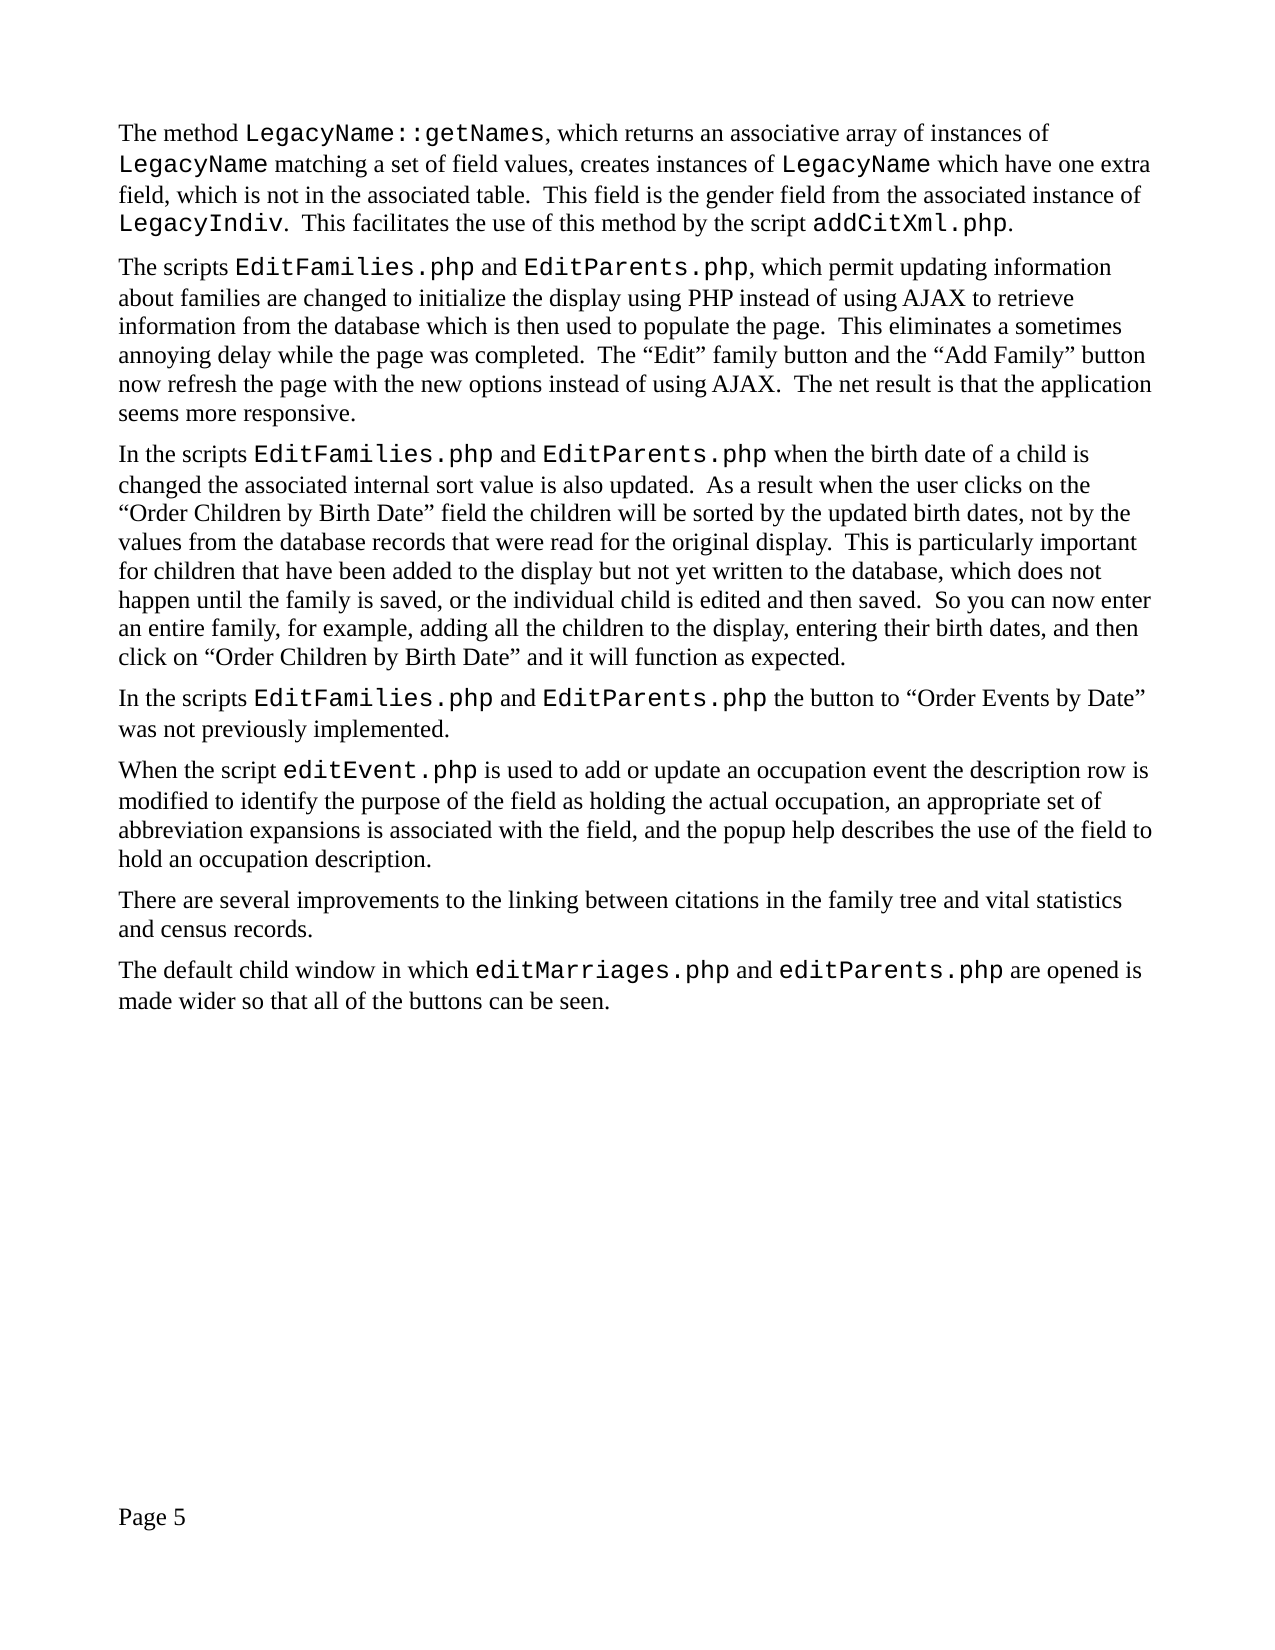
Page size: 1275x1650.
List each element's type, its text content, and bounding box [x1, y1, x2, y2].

text The default child window in which editMarriages.php and editParents.php are opened is made wider so that all of the buttons can be seen. [118, 955, 1157, 1015]
text In the scripts EditFamilies.php and EditParents.php when the birth date of a child is changed the associated internal sort value is also updated. As a result when the user clicks on the “Order Children by Birth Date” field the children will be sorted by the updated birth dates, not by the values from the database records that were read for the original display. This is particularly important for children that have been added to the display but not yet written to the database, which does not happen until the family is saved, or the individual child is edited and then saved. So you can now enter an entire family, for example, adding all the children to the display, entering their birth dates, and then click on “Order Children by Birth Date” and it will function as expected. [118, 439, 1157, 671]
text There are several improvements to the linking between citations in the family tree and vital statistics and census records. [118, 885, 1157, 943]
text The method LegacyName::getNames, which returns an associative array of instances of LegacyName matching a set of field values, creates instances of LegacyName which have one extra field, which is not in the associated table. This field is the gender field from the associated instance of LegacyIndiv. This facilitates the use of this method by the script addCitXml.php. [118, 118, 1157, 239]
text The scripts EditFamilies.php and EditParents.php, which permit updating information about families are changed to initialize the display using PHP instead of using AJAX to retrieve information from the database which is then used to populate the page. This eliminates a sometimes annoying delay while the page was completed. The “Edit” family button and the “Add Family” button now refresh the page with the new options instead of using AJAX. The net result is that the application seems more responsive. [118, 252, 1157, 426]
text In the scripts EditFamilies.php and EditParents.php the button to “Order Events by Date” was not previously implemented. [118, 683, 1157, 743]
text When the script editEvent.php is used to add or update an occupation event the description row is modified to identify the purpose of the field as holding the actual occupation, an appropriate set of abbreviation expansions is associated with the field, and the popup help describes the use of the field to hold an occupation description. [118, 756, 1157, 873]
